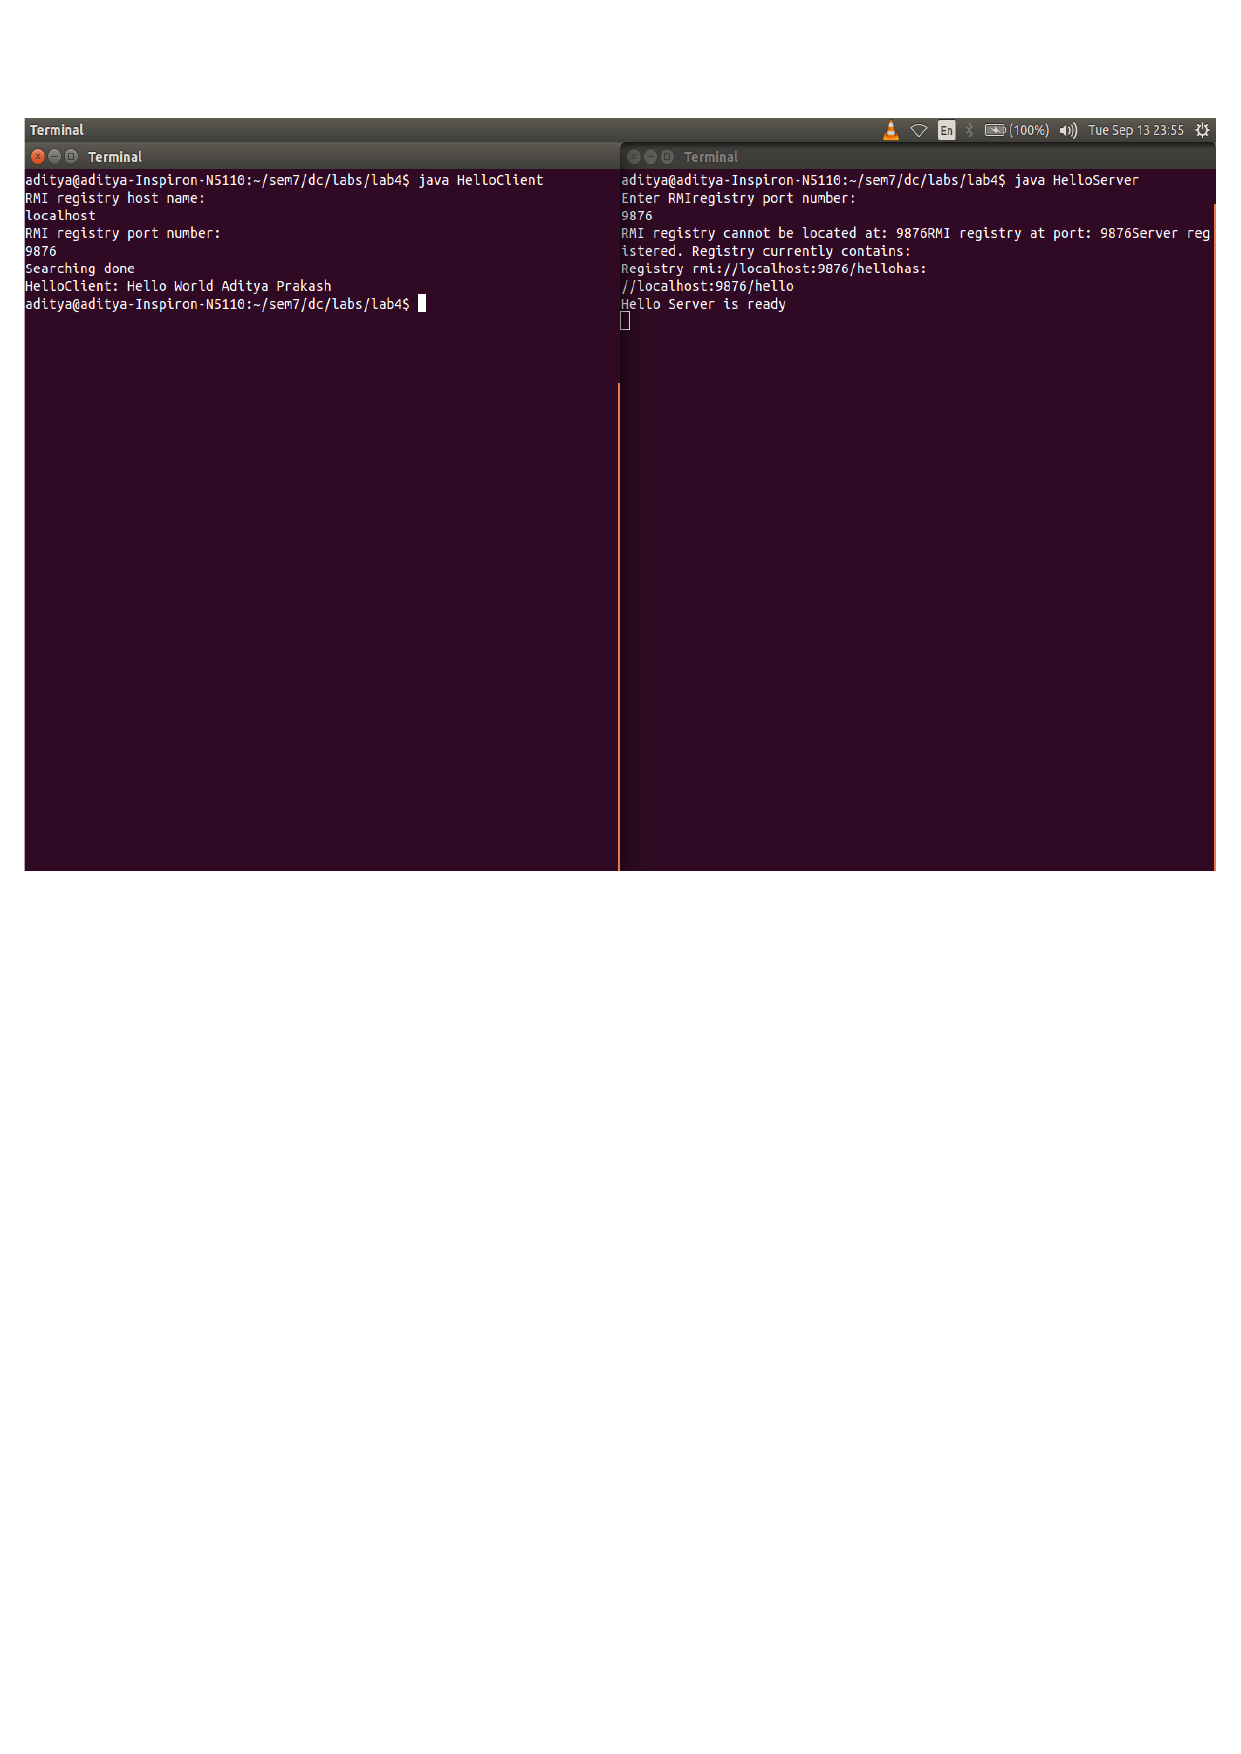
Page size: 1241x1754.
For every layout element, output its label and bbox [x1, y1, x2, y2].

picture [24, 118, 1216, 871]
